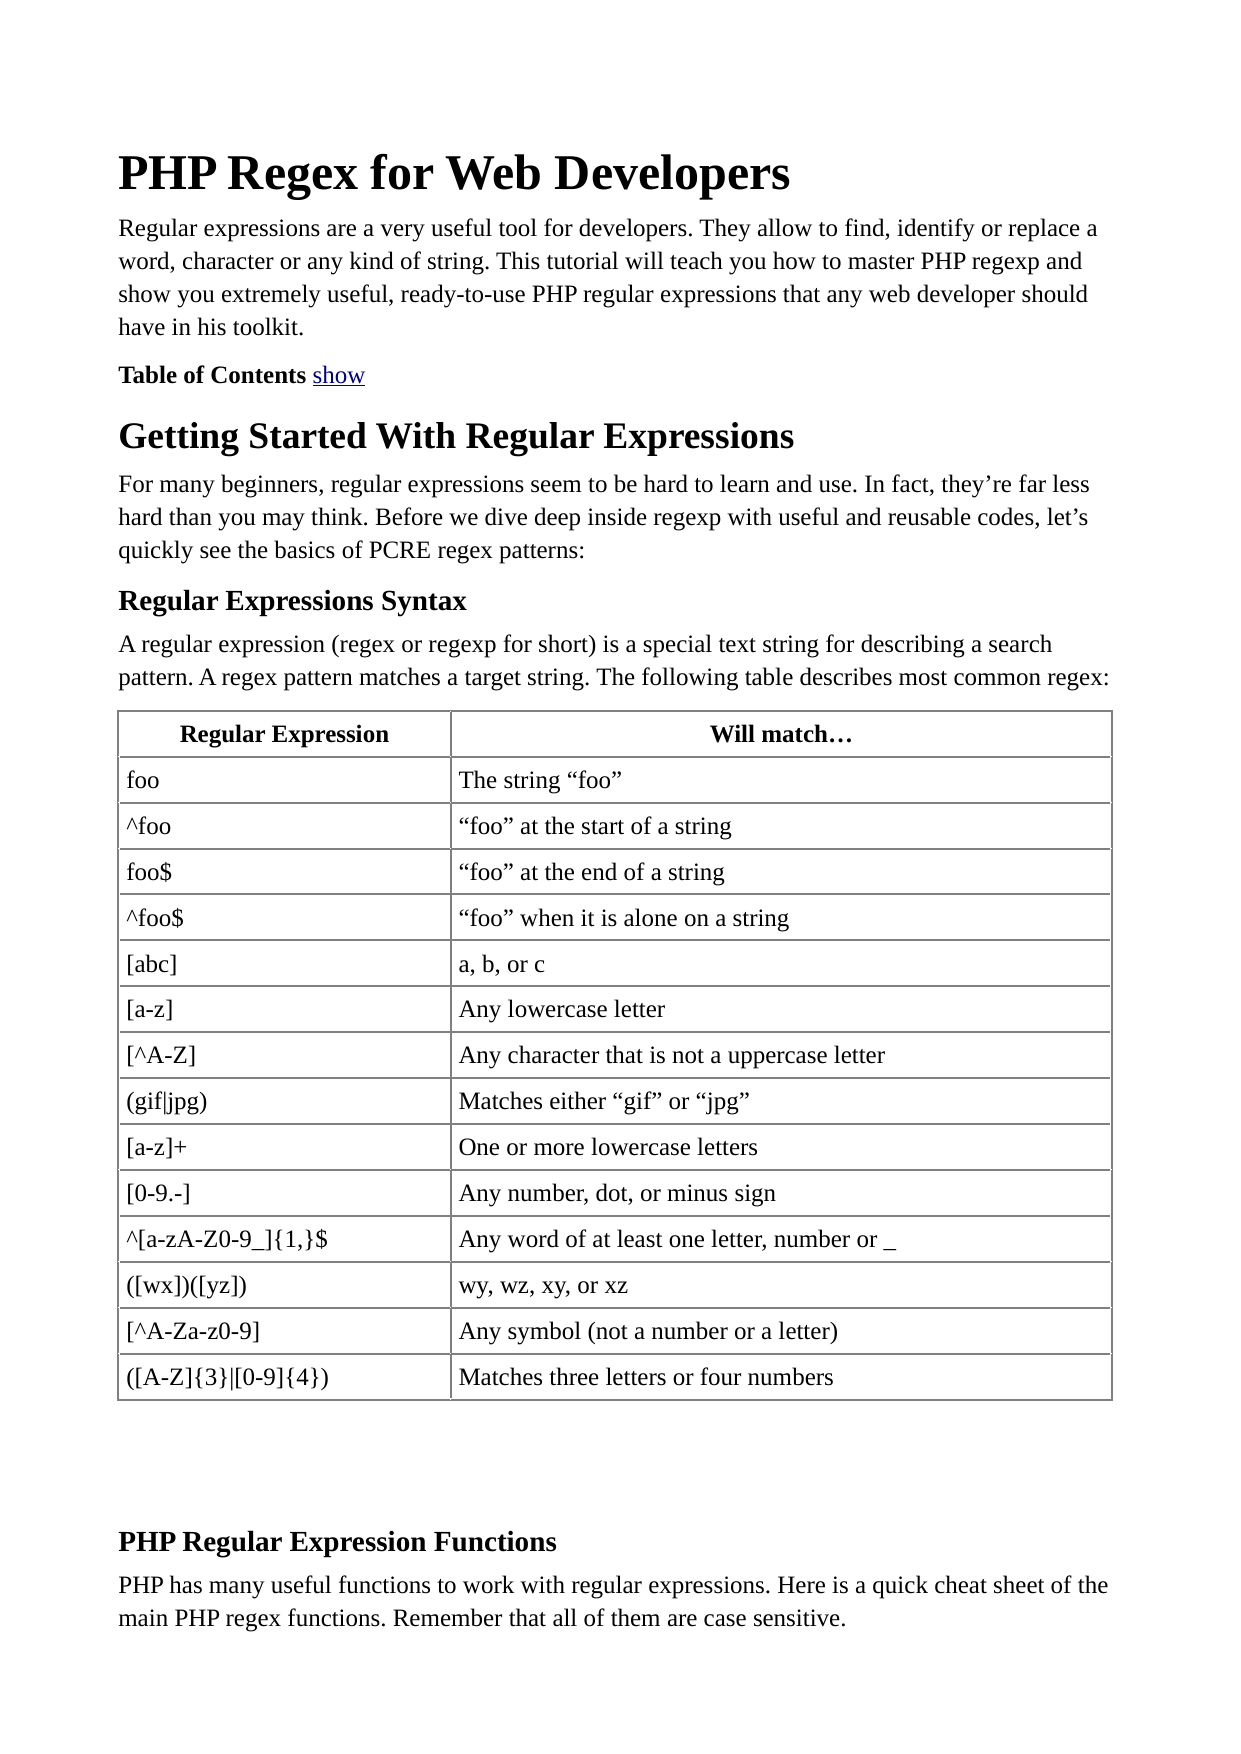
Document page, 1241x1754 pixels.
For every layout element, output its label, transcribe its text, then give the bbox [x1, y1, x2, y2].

table_cell ^foo [119, 801, 450, 847]
subtitle PHP Regular Expression Functions [118, 1524, 1122, 1558]
table_cell Any lowercase letter [452, 985, 1111, 1031]
table_cell [^A-Z] [119, 1031, 450, 1077]
table_cell “foo” when it is alone on a string [452, 893, 1111, 939]
table_cell ^foo$ [119, 893, 450, 939]
table_cell [^A-Za-z0-9] [119, 1307, 450, 1353]
table_cell ([wx])([yz]) [119, 1261, 450, 1307]
table_cell [0-9.-] [118, 1169, 450, 1215]
table_cell Any number, dot, or minus sign [452, 1169, 1112, 1215]
table_header Will match… [452, 712, 1111, 756]
table_cell Any word of at least one letter, number or _ [452, 1215, 1111, 1261]
table_cell (gif|jpg) [119, 1077, 450, 1123]
table_cell The string “foo” [452, 756, 1111, 801]
table_cell Matches three letters or four numbers [451, 1353, 1111, 1399]
table_cell foo$ [119, 848, 450, 893]
table_cell [a-z] [119, 985, 450, 1031]
table_cell Any character that is not a uppercase letter [452, 1031, 1111, 1077]
subtitle Regular Expressions Syntax [118, 583, 1122, 616]
table_cell Matches either “gif” or “jpg” [452, 1077, 1111, 1123]
table_cell ^[a-zA-Z0-9_]{1,}$ [119, 1215, 450, 1261]
table_cell wy, wz, xy, or xz [452, 1261, 1111, 1307]
table_cell ([A-Z]{3}|[0-9]{4}) [119, 1353, 451, 1399]
subtitle PHP Regex for Web Developers [118, 143, 1122, 201]
text Regular expressions are a very useful tool for developers. They allow to find, identify or replace a word, character or any kind of string. This tutorial will teach you how to master PHP regexp and show you extremely useful, ready-to-use PHP regular expressions that any web developer should have in his toolkit. [118, 213, 1122, 341]
table_cell One or more lowercase letters [452, 1123, 1111, 1169]
table_header Regular Expression [119, 712, 450, 756]
subtitle Getting Started With Regular Expressions [118, 414, 1122, 457]
text For many beginners, regular expressions seem to be hard to learn and use. In fact, they’re far less hard than you may think. Before we dive deep inside regexp with useful and reusable codes, let’s quickly see the basics of PCRE regex patterns: [118, 469, 1122, 564]
table_cell Any symbol (not a number or a letter) [452, 1307, 1111, 1353]
text PHP has many useful functions to work with regular expressions. Here is a quick cheat sheet of the main PHP regex functions. Remember that all of them are case sensitive. [118, 1570, 1122, 1632]
table_cell “foo” at the start of a string [452, 801, 1111, 847]
table_cell [a-z]+ [119, 1123, 450, 1169]
table_cell [abc] [119, 939, 450, 985]
table_cell “foo” at the end of a string [452, 848, 1111, 893]
text A regular expression (regex or regexp for short) is a special text string for describing a search pattern. A regex pattern matches a target string. The following table describes most common regex: [118, 629, 1122, 691]
table_cell foo [119, 756, 450, 801]
text Table of Contents show [118, 360, 1122, 388]
table_cell a, b, or c [452, 939, 1111, 985]
